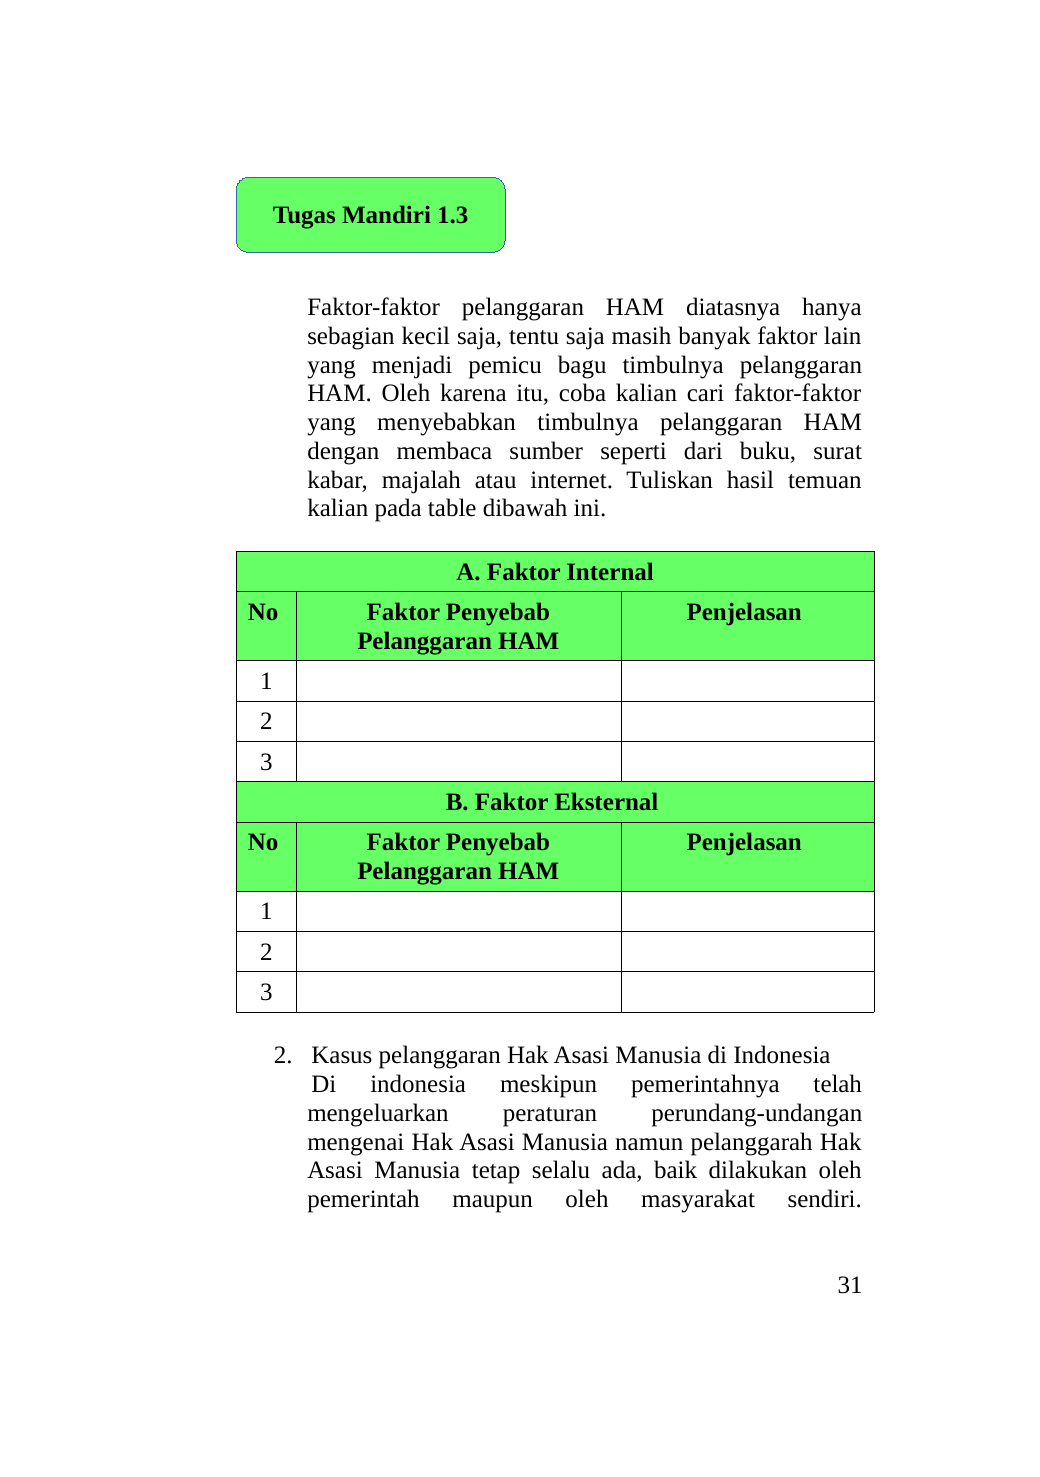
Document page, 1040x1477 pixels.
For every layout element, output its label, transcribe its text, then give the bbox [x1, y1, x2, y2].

table_cell [622, 892, 874, 931]
table_cell [622, 742, 874, 781]
table_cell Faktor Penyebab Pelanggaran HAM [297, 823, 621, 891]
table_cell [297, 892, 621, 931]
table_cell Faktor Penyebab Pelanggaran HAM [297, 592, 621, 660]
table_cell 2 [237, 932, 296, 971]
table_cell [297, 702, 621, 741]
list Kasus pelanggaran Hak Asasi Manusia di Indonesia [274, 1040, 862, 1069]
table_cell [622, 972, 874, 1012]
table_cell 1 [237, 892, 296, 931]
table_cell B. Faktor Eksternal [237, 782, 874, 822]
table_cell 3 [237, 742, 296, 781]
table_cell 2 [237, 702, 296, 741]
table_cell [297, 932, 621, 971]
table_cell 3 [237, 972, 296, 1012]
table_cell [297, 661, 621, 701]
table_cell [297, 742, 621, 781]
text Di indonesia meskipun pemerintahnya telah mengeluarkan peraturan perundang-undangan mengenai Hak Asasi Manusia namun pelanggarah Hak Asasi Manusia tetap selalu ada, baik dilakukan oleh pemerintah maupun oleh masyarakat sendiri. [307, 1069, 862, 1213]
table_cell [297, 972, 621, 1012]
table_cell Penjelasan [622, 823, 874, 891]
table_cell No [237, 592, 296, 660]
table_header A. Faktor Internal [237, 552, 874, 591]
table_cell No [237, 823, 296, 891]
text Faktor-faktor pelanggaran HAM diatasnya hanya sebagian kecil saja, tentu saja masih banyak faktor lain yang menjadi pemicu bagu timbulnya pelanggaran HAM. Oleh karena itu, coba kalian cari faktor-faktor yang menyebabkan timbulnya pelanggaran HAM dengan membaca sumber seperti dari buku, surat kabar, majalah atau internet. Tuliskan hasil temuan kalian pada table dibawah ini. [307, 292, 862, 522]
table_cell [622, 932, 874, 971]
table_cell 1 [237, 661, 296, 701]
table_cell [622, 661, 874, 701]
table_cell Penjelasan [622, 592, 874, 660]
table_cell [622, 702, 874, 741]
